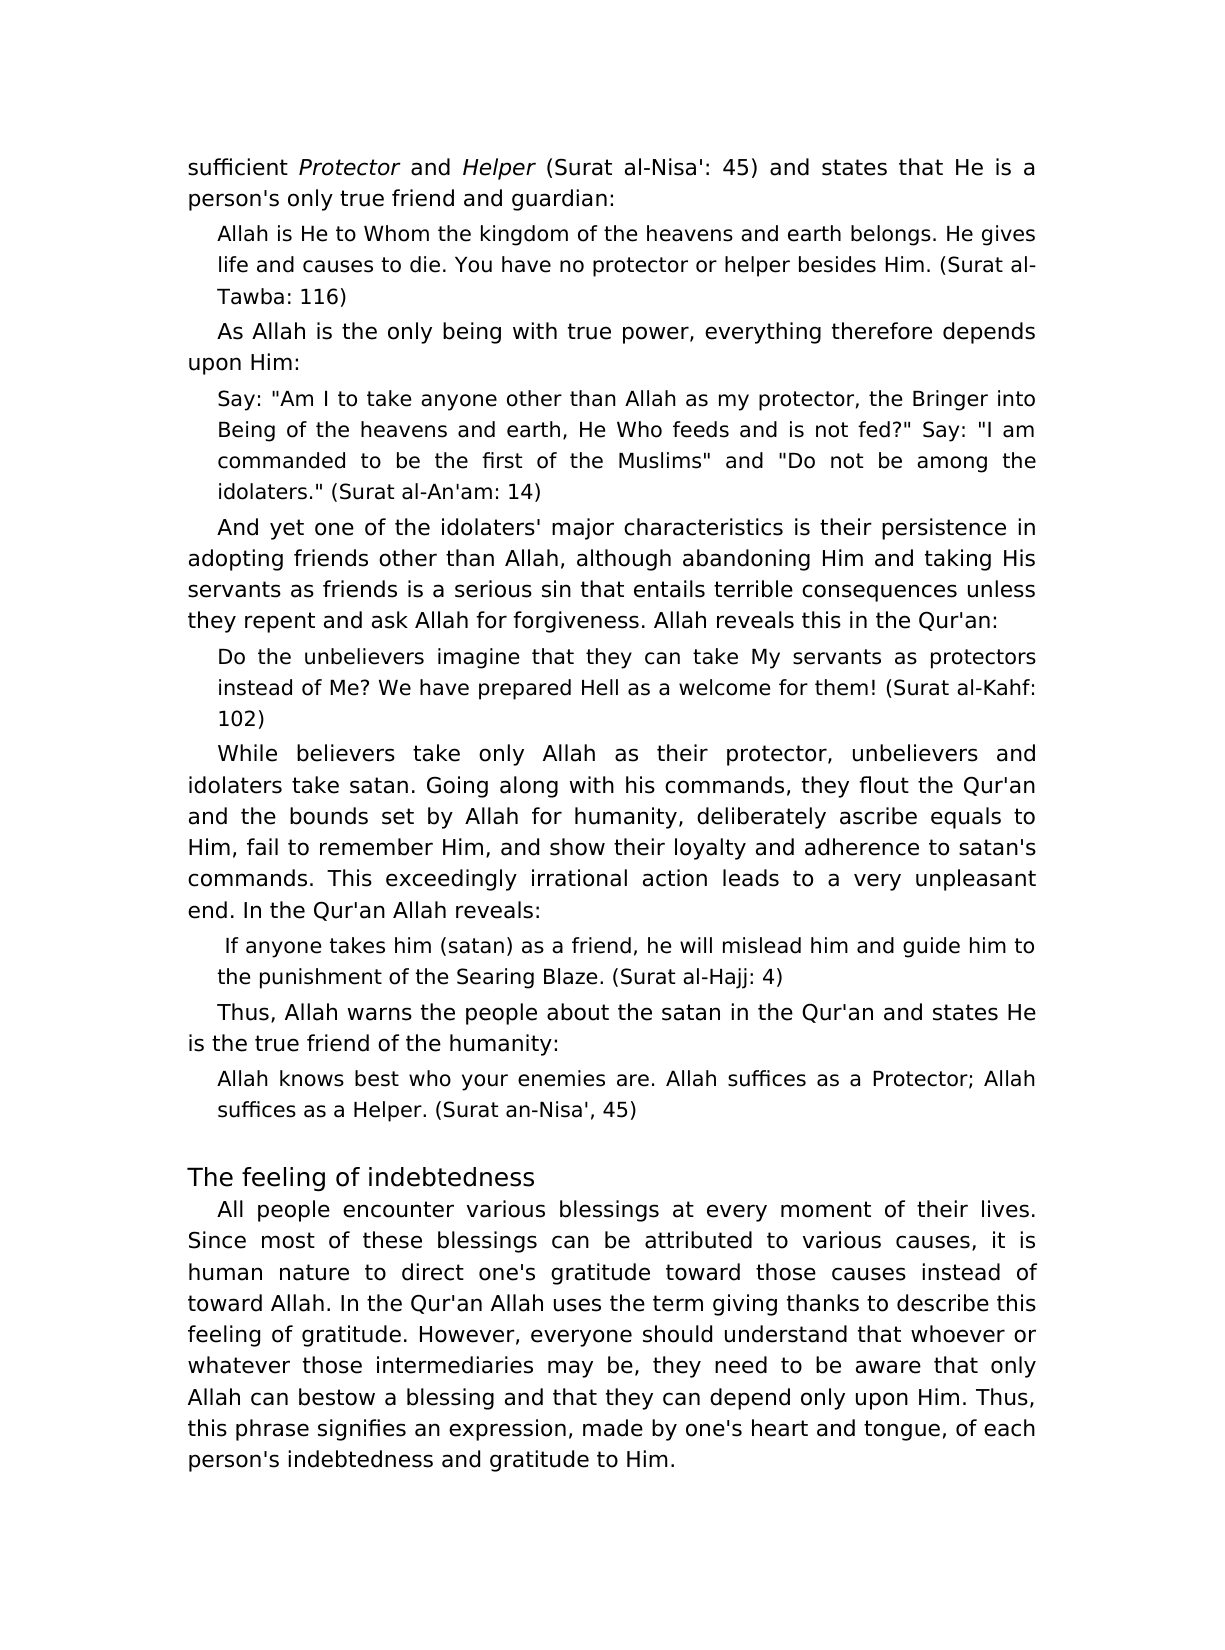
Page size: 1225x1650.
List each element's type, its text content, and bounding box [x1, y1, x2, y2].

text Do the unbelievers imagine that they can take My servants as protectors instead of Me? We have prepared Hell as a welcome for them! (Surat al-Kahf: 102) [217, 639, 1037, 733]
text Say: "Am I to take anyone other than Allah as my protector, the Bringer into Being of the heavens and earth, He Who feeds and is not fed?" Say: "I am commanded to be the first of the Muslims" and "Do not be among the idolaters." (Surat al-An'am: 14) [217, 381, 1037, 506]
text And yet one of the idolaters' major characteristics is their persistence in adopting friends other than Allah, although abandoning Him and taking His servants as friends is a serious sin that entails terrible consequences unless they repent and ask Allah for forgiveness. Allah reveals this in the Qur'an: [187, 510, 1037, 635]
text sufficient Protector and Helper (Surat al-Nisa': 45) and states that He is a person's only true friend and guardian: [187, 150, 1037, 212]
text As Allah is the only being with true power, everything therefore depends upon Him: [187, 314, 1037, 377]
subtitle The feeling of indebtedness [187, 1163, 1037, 1193]
text If anyone takes him (satan) as a friend, he will mislead him and guide him to the punishment of the Searing Blaze. (Surat al-Hajj: 4) [217, 928, 1037, 991]
text Thus, Allah warns the people about the satan in the Qur'an and states He is the true friend of the humanity: [187, 995, 1037, 1057]
text All people encounter various blessings at every moment of their lives. Since most of these blessings can be attributed to various causes, it is human nature to direct one's gratitude toward those causes instead of toward Allah. In the Qur'an Allah uses the term giving thanks to describe this feeling of gratitude. However, everyone should understand that whoever or whatever those intermediaries may be, they need to be aware that only Allah can bestow a blessing and that they can depend only upon Him. Thus, this phrase signifies an expression, made by one's heart and tongue, of each person's indebtedness and gratitude to Him. [187, 1193, 1037, 1474]
text While believers take only Allah as their protector, unbelievers and idolaters take satan. Going along with his commands, they flout the Qur'an and the bounds set by Allah for humanity, deliberately ascribe equals to Him, fail to remember Him, and show their loyalty and adherence to satan's commands. This exceedingly irrational action leads to a very unpleasant end. In the Qur'an Allah reveals: [187, 737, 1037, 924]
text Allah knows best who your enemies are. Allah suffices as a Protector; Allah suffices as a Helper. (Surat an-Nisa', 45) [217, 1062, 1037, 1124]
text Allah is He to Whom the kingdom of the heavens and earth belongs. He gives life and causes to die. You have no protector or helper besides Him. (Surat al-Tawba: 116) [217, 217, 1037, 310]
